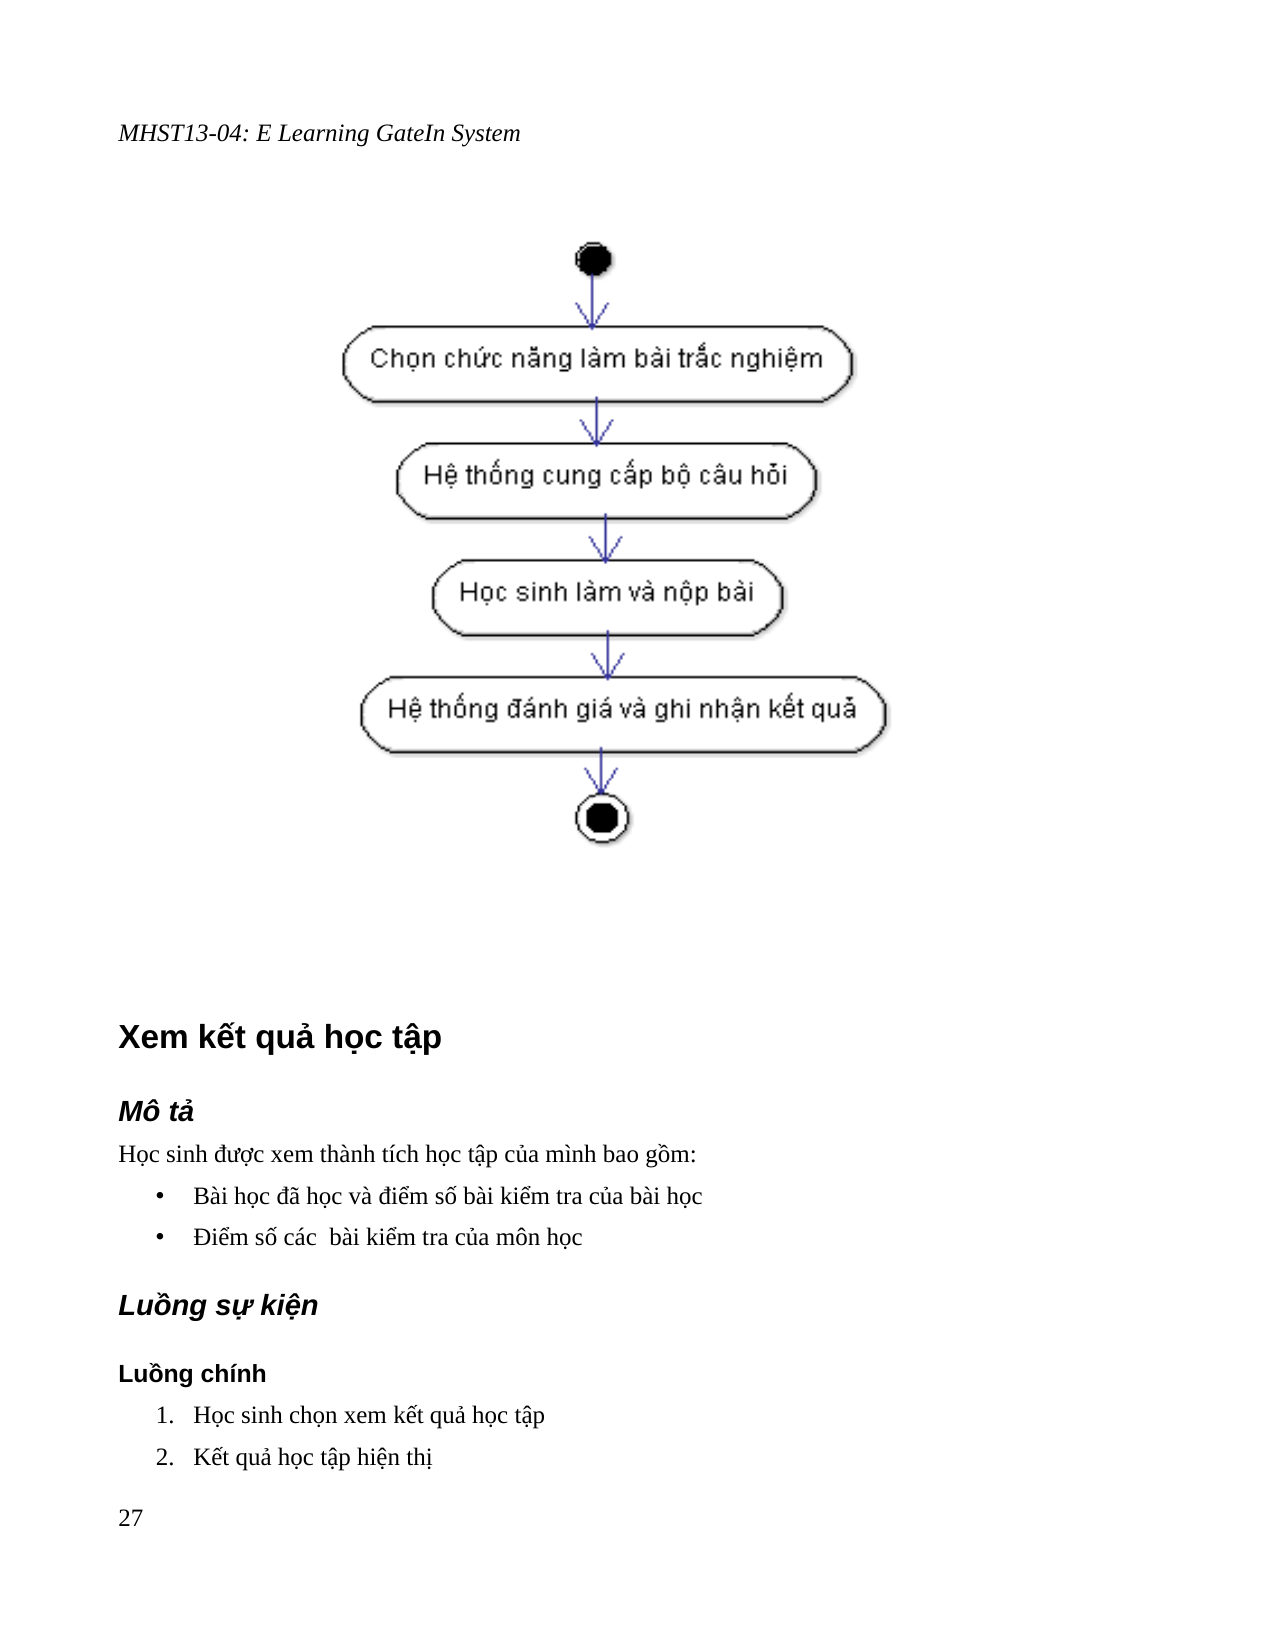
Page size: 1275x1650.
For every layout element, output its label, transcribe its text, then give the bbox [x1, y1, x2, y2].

subtitle Mô tả [118, 1093, 1157, 1127]
subtitle Luồng sự kiện [118, 1288, 1157, 1322]
picture [286, 176, 989, 952]
list Học sinh chọn xem kết quả học tập [156, 1400, 1157, 1429]
text Học sinh được xem thành tích học tập của mình bao gồm: [118, 1139, 1157, 1168]
list Kết quả học tập hiện thị [156, 1442, 1157, 1470]
subtitle Luồng chính [118, 1359, 1157, 1388]
list Bài học đã học và điểm số bài kiểm tra của bài học [156, 1181, 1157, 1209]
list Điểm số các bài kiểm tra của môn học [156, 1222, 1157, 1251]
subtitle Xem kết quả học tập [118, 1018, 1157, 1056]
